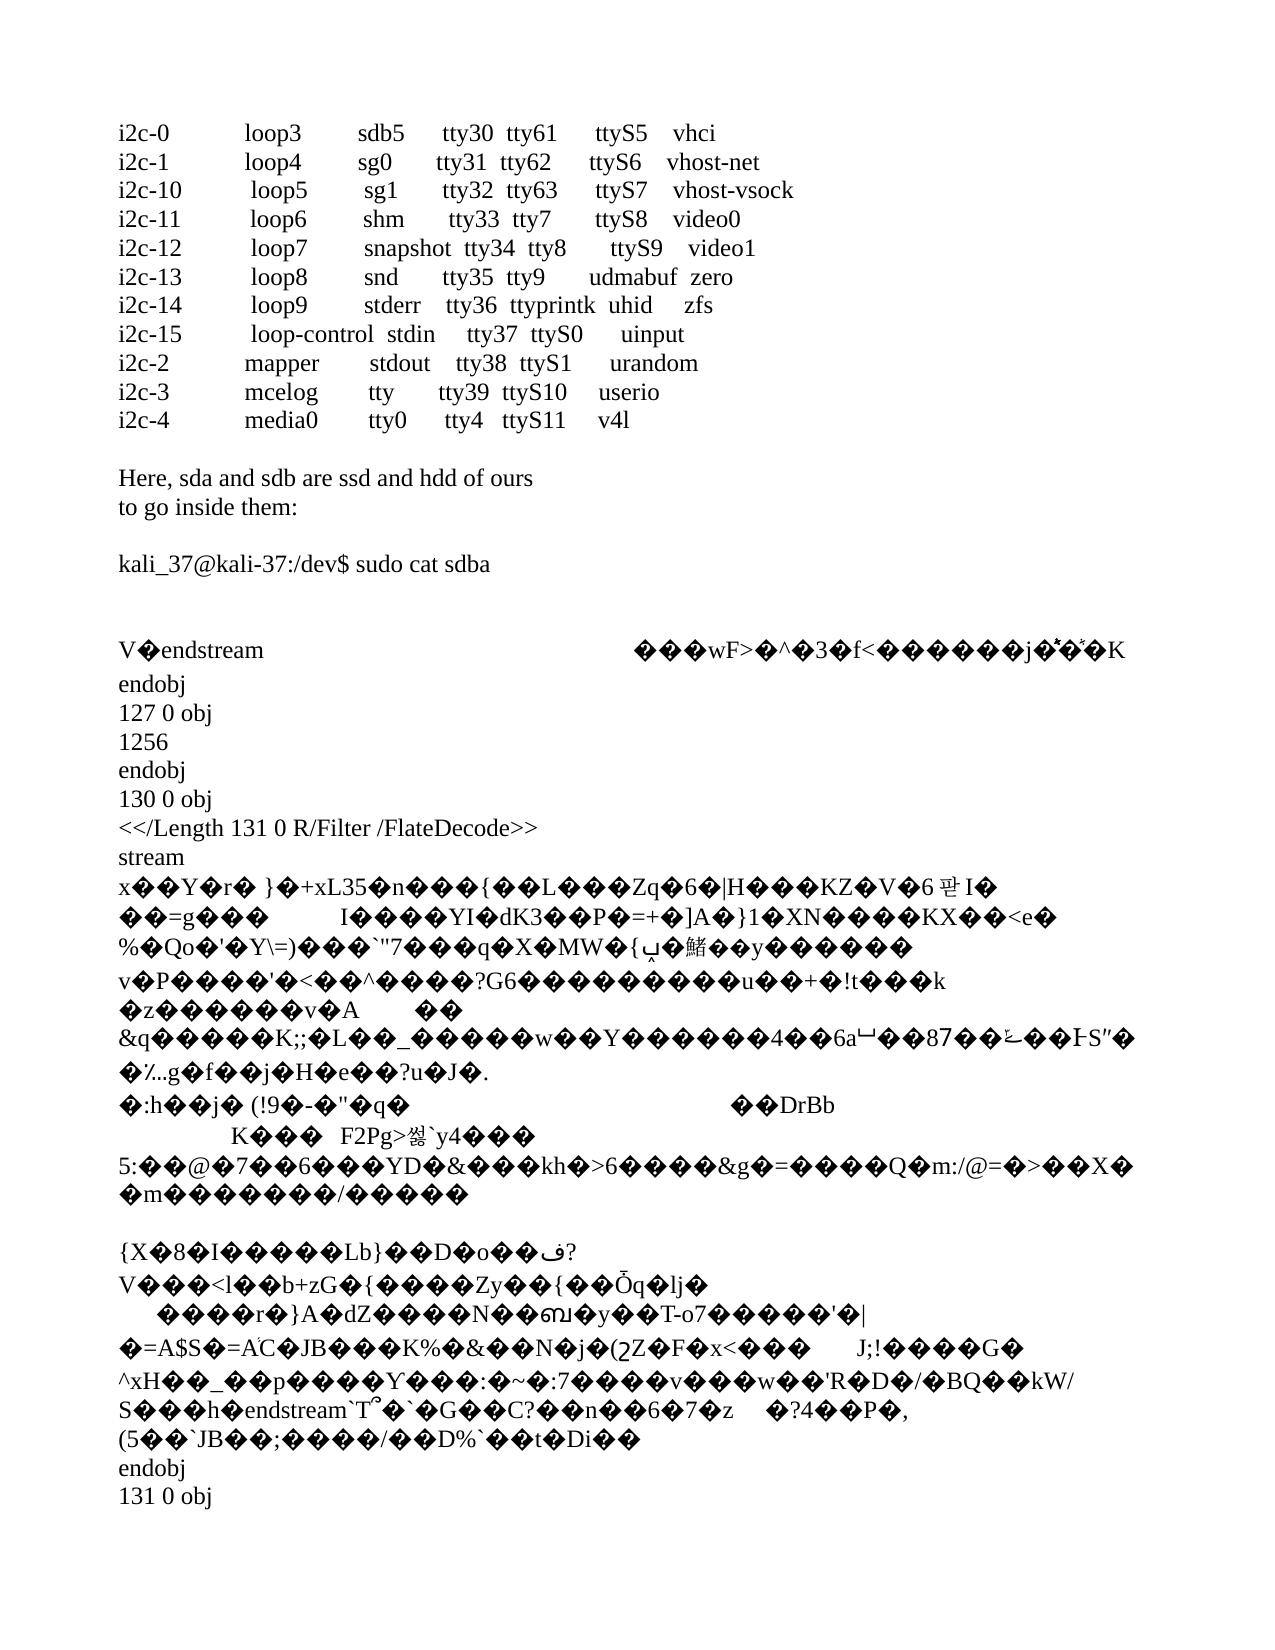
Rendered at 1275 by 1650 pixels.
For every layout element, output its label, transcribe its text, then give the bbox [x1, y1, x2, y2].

text endobj [118, 755, 1157, 784]
text kali_37@kali-37:/dev$ sudo cat sdba [118, 549, 1157, 578]
text {X�8�I�����Lb}��D�o��ف?V���<l��b+zG�{����Zy��{��Ȱq�ǉ� [118, 1208, 1157, 1299]
text 130 0 obj [118, 784, 1157, 813]
text <</Length 131 0 R/Filter /FlateDecode>> [118, 813, 1157, 842]
text x��Y�r� }�+xL35�n���{��L���Zq�6�|H���KZ�V�6팓I� [118, 870, 1157, 902]
text K��� F2Pg>썷`y4��� 5:��@�7��6���YD�&���kh�>6����&g�=����Q�m:/@=�>��X��m�������/����� [118, 1119, 1157, 1208]
text i2c-11 loop6 shm tty33 tty7 ttyS8 video0 [118, 204, 1157, 233]
text �:h��j� (!9�-�"�q� ��DrBb [118, 1091, 1157, 1119]
text Here, sda and sdb are ssd and hdd of ours [118, 463, 1157, 492]
text endobj [118, 1453, 1157, 1481]
text V�endstream ���wF>�^�3�f<������j��ٞ�K [118, 636, 1157, 669]
text stream [118, 842, 1157, 870]
text i2c-4 media0 tty0 tty4 ttyS11 v4l [118, 406, 1157, 434]
text v�P����'�<��^����?G6���������u��+�!t���k �z������v�A �� [118, 966, 1157, 1023]
text i2c-15 loop-control stdin tty37 ttyS0 uinput [118, 319, 1157, 348]
text 127 0 obj [118, 698, 1157, 727]
text i2c-12 loop7 snapshot tty34 tty8 ttyS9 video1 [118, 233, 1157, 262]
text ����r�}A�dZ����N��ബ�y��T-o7�����'�|�=A$S�=AܵC�JB���K%�&��N�j�(շZ�F�x<��� J;!����G� [118, 1299, 1157, 1366]
text i2c-1 loop4 sg0 tty31 tty62 ttyS6 vhost-net [118, 147, 1157, 176]
text i2c-13 loop8 snd tty35 tty9 udmabuf zero [118, 262, 1157, 291]
text i2c-0 loop3 sdb5 tty30 tty61 ttyS5 vhci [118, 118, 1157, 147]
text endobj [118, 669, 1157, 698]
text i2c-3 mcelog tty tty39 ttyS10 userio [118, 377, 1157, 406]
text &q�����K;;�L��_�����w��Y������4��6a⏘��8ݻ��7��ͰׁSʺ��؊g�f��j�H�e��?u�J�. [118, 1023, 1157, 1091]
text i2c-14 loop9 stderr tty36 ttyprintk uhid zfs [118, 291, 1157, 319]
text ^xH��_��p����Ƴ���:�~�:7����v���w��'R�D�/�BQ��kW/S���h�endstream`T՞�`�G��C?��n��6�7�z �?4��P�,(5��`JB��;����/��D%`��t�Di�� [118, 1366, 1157, 1453]
text 131 0 obj [118, 1481, 1157, 1510]
text to go inside them: [118, 492, 1157, 521]
text ��=g��� I����YI�dK3��P�=+�]A�}1�XN����KX��<e�%�Qo�'�Y\=)���`"7���q�X�MW�{ݕ�鯺��y������ [118, 902, 1157, 966]
text i2c-2 mapper stdout tty38 ttyS1 urandom [118, 348, 1157, 377]
text i2c-10 loop5 sg1 tty32 tty63 ttyS7 vhost-vsock [118, 176, 1157, 204]
text 1256 [118, 727, 1157, 755]
